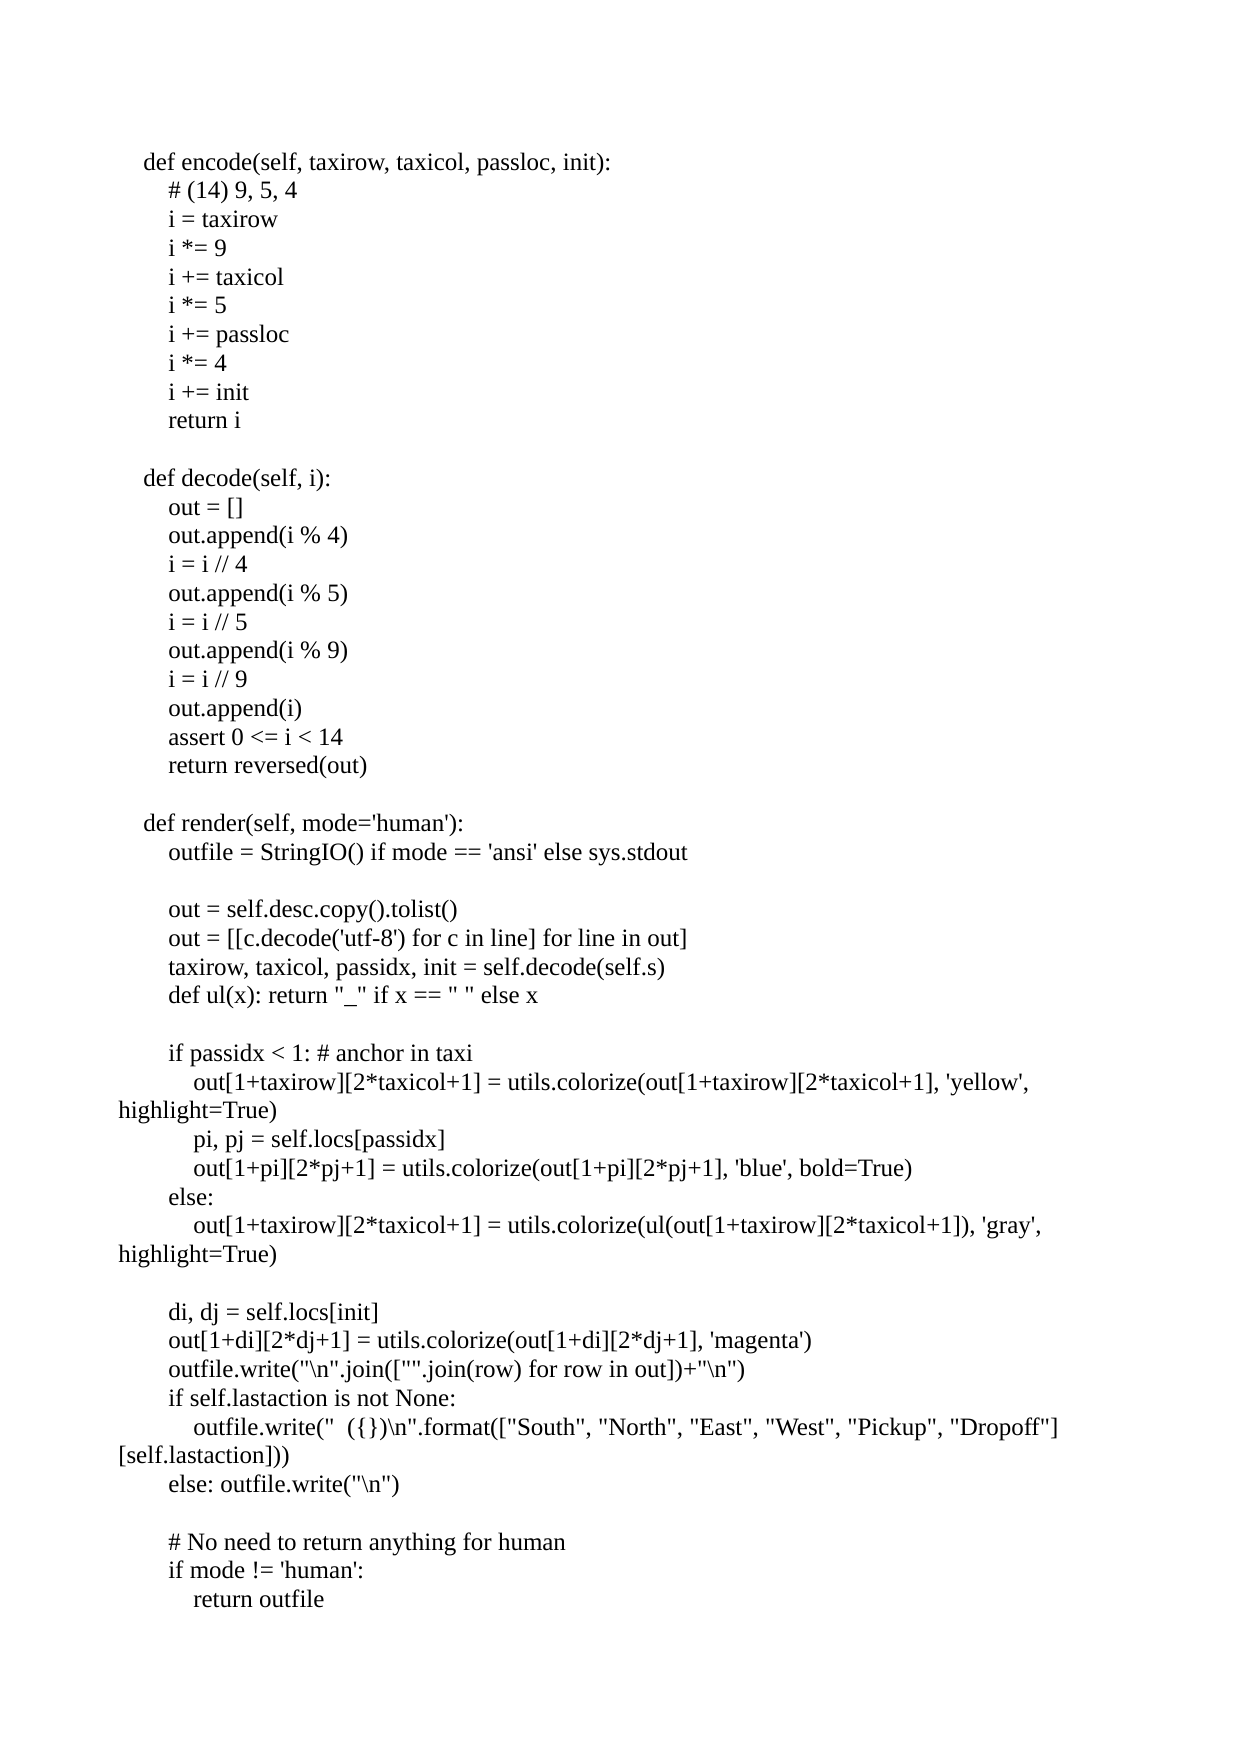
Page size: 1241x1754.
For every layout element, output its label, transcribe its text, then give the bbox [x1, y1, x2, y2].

text i += init [118, 377, 1122, 406]
text i += passloc [118, 319, 1122, 348]
text else: [118, 1182, 1122, 1211]
text i += taxicol [118, 262, 1122, 291]
text def decode(self, i): [118, 463, 1122, 492]
text i = i // 9 [118, 664, 1122, 693]
text assert 0 <= i < 14 [118, 722, 1122, 751]
text # No need to return anything for human [118, 1527, 1122, 1556]
text i *= 5 [118, 291, 1122, 319]
text pi, pj = self.locs[passidx] [118, 1124, 1122, 1153]
text out.append(i) [118, 693, 1122, 722]
text else: outfile.write("\n") [118, 1469, 1122, 1498]
text out[1+di][2*dj+1] = utils.colorize(out[1+di][2*dj+1], 'magenta') [118, 1326, 1122, 1354]
text if mode != 'human': [118, 1556, 1122, 1584]
text if passidx < 1: # anchor in taxi [118, 1038, 1122, 1067]
text # (14) 9, 5, 4 [118, 176, 1122, 204]
text if self.lastaction is not None: [118, 1383, 1122, 1412]
text out.append(i % 4) [118, 521, 1122, 549]
text out.append(i % 9) [118, 636, 1122, 664]
text out = self.desc.copy().tolist() [118, 894, 1122, 923]
text i = i // 4 [118, 549, 1122, 578]
text return i [118, 406, 1122, 434]
text out = [[c.decode('utf-8') for c in line] for line in out] [118, 923, 1122, 952]
text out[1+taxirow][2*taxicol+1] = utils.colorize(ul(out[1+taxirow][2*taxicol+1]), 'gray', highlight=True) [118, 1211, 1122, 1268]
text out[1+taxirow][2*taxicol+1] = utils.colorize(out[1+taxirow][2*taxicol+1], 'yellow', highlight=True) [118, 1067, 1122, 1124]
text outfile.write(" ({})\n".format(["South", "North", "East", "West", "Pickup", "Dropoff"][self.lastaction])) [118, 1412, 1122, 1469]
text i = i // 5 [118, 607, 1122, 636]
text outfile = StringIO() if mode == 'ansi' else sys.stdout [118, 837, 1122, 866]
text outfile.write("\n".join(["".join(row) for row in out])+"\n") [118, 1354, 1122, 1383]
text out.append(i % 5) [118, 578, 1122, 607]
text i = taxirow [118, 204, 1122, 233]
text return outfile [118, 1584, 1122, 1613]
text i *= 4 [118, 348, 1122, 377]
text out = [] [118, 492, 1122, 521]
text def render(self, mode='human'): [118, 808, 1122, 837]
text def ul(x): return "_" if x == " " else x [118, 981, 1122, 1009]
text out[1+pi][2*pj+1] = utils.colorize(out[1+pi][2*pj+1], 'blue', bold=True) [118, 1153, 1122, 1182]
text taxirow, taxicol, passidx, init = self.decode(self.s) [118, 952, 1122, 981]
text i *= 9 [118, 233, 1122, 262]
text def encode(self, taxirow, taxicol, passloc, init): [118, 147, 1122, 176]
text return reversed(out) [118, 751, 1122, 779]
text di, dj = self.locs[init] [118, 1297, 1122, 1326]
